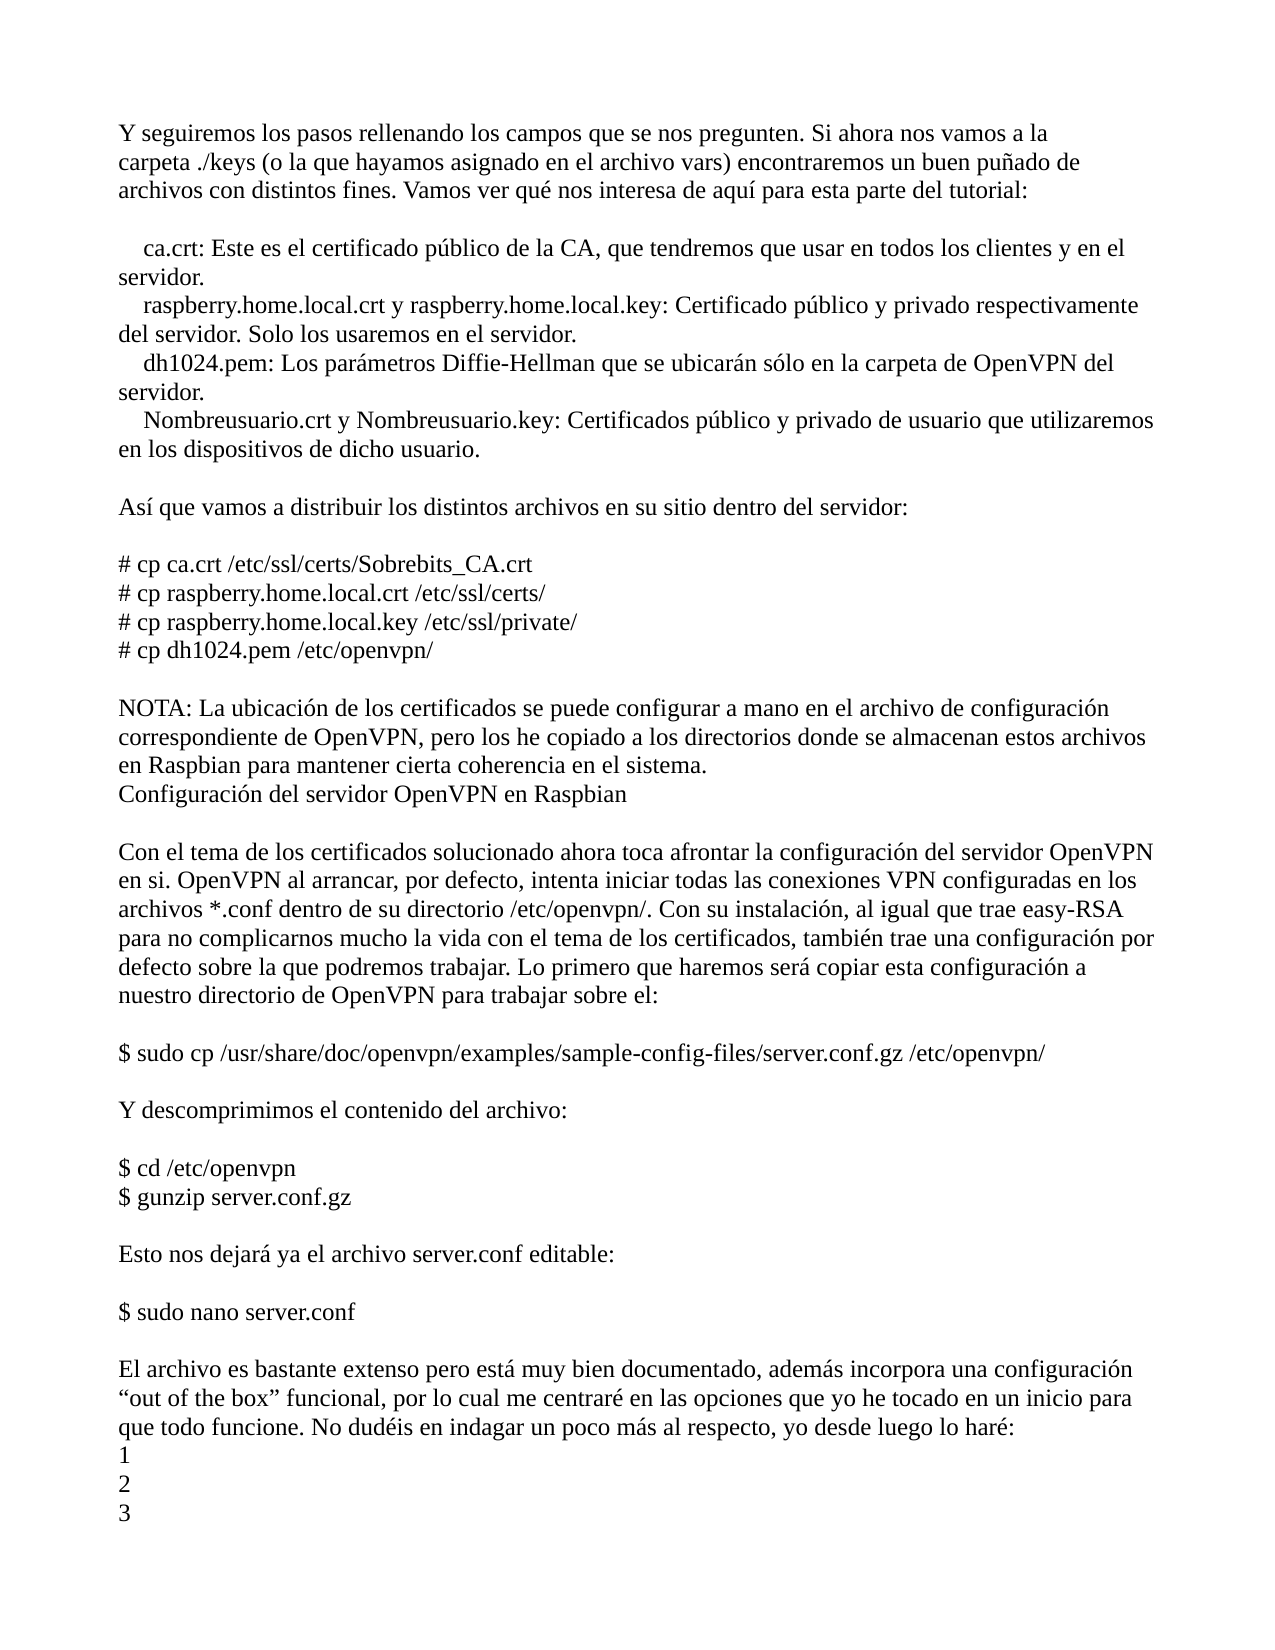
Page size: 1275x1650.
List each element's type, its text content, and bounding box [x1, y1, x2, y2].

text $ sudo nano server.conf [118, 1297, 1157, 1326]
text # cp dh1024.pem /etc/openvpn/ [118, 636, 1157, 664]
text $ gunzip server.conf.gz [118, 1182, 1157, 1211]
text 1 [118, 1441, 1157, 1469]
text 2 [118, 1469, 1157, 1498]
text $ cd /etc/openvpn [118, 1153, 1157, 1182]
text Y seguiremos los pasos rellenando los campos que se nos pregunten. Si ahora nos vamos a la carpeta ./keys (o la que hayamos asignado en el archivo vars) encontraremos un buen puñado de archivos con distintos fines. Vamos ver qué nos interesa de aquí para esta parte del tutorial: [118, 118, 1157, 204]
text Así que vamos a distribuir los distintos archivos en su sitio dentro del servidor: [118, 492, 1157, 521]
text Nombreusuario.crt y Nombreusuario.key: Certificados público y privado de usuario que utilizaremos en los dispositivos de dicho usuario. [118, 406, 1157, 463]
text # cp raspberry.home.local.key /etc/ssl/private/ [118, 607, 1157, 636]
text # cp ca.crt /etc/ssl/certs/Sobrebits_CA.crt [118, 549, 1157, 578]
text # cp raspberry.home.local.crt /etc/ssl/certs/ [118, 578, 1157, 607]
text dh1024.pem: Los parámetros Diffie-Hellman que se ubicarán sólo en la carpeta de OpenVPN del servidor. [118, 348, 1157, 406]
text Y descomprimimos el contenido del archivo: [118, 1096, 1157, 1124]
text Configuración del servidor OpenVPN en Raspbian [118, 779, 1157, 808]
text El archivo es bastante extenso pero está muy bien documentado, además incorpora una configuración “out of the box” funcional, por lo cual me centraré en las opciones que yo he tocado en un inicio para que todo funcione. No dudéis en indagar un poco más al respecto, yo desde luego lo haré: [118, 1354, 1157, 1441]
text NOTA: La ubicación de los certificados se puede configurar a mano en el archivo de configuración correspondiente de OpenVPN, pero los he copiado a los directorios donde se almacenan estos archivos en Raspbian para mantener cierta coherencia en el sistema. [118, 693, 1157, 779]
text $ sudo cp /usr/share/doc/openvpn/examples/sample-config-files/server.conf.gz /etc/openvpn/ [118, 1038, 1157, 1067]
text Con el tema de los certificados solucionado ahora toca afrontar la configuración del servidor OpenVPN en si. OpenVPN al arrancar, por defecto, intenta iniciar todas las conexiones VPN configuradas en los archivos *.conf dentro de su directorio /etc/openvpn/. Con su instalación, al igual que trae easy-RSA para no complicarnos mucho la vida con el tema de los certificados, también trae una configuración por defecto sobre la que podremos trabajar. Lo primero que haremos será copiar esta configuración a nuestro directorio de OpenVPN para trabajar sobre el: [118, 837, 1157, 1009]
text 3 [118, 1498, 1157, 1527]
text ca.crt: Este es el certificado público de la CA, que tendremos que usar en todos los clientes y en el servidor. [118, 233, 1157, 291]
text raspberry.home.local.crt y raspberry.home.local.key: Certificado público y privado respectivamente del servidor. Solo los usaremos en el servidor. [118, 291, 1157, 348]
text Esto nos dejará ya el archivo server.conf editable: [118, 1239, 1157, 1268]
